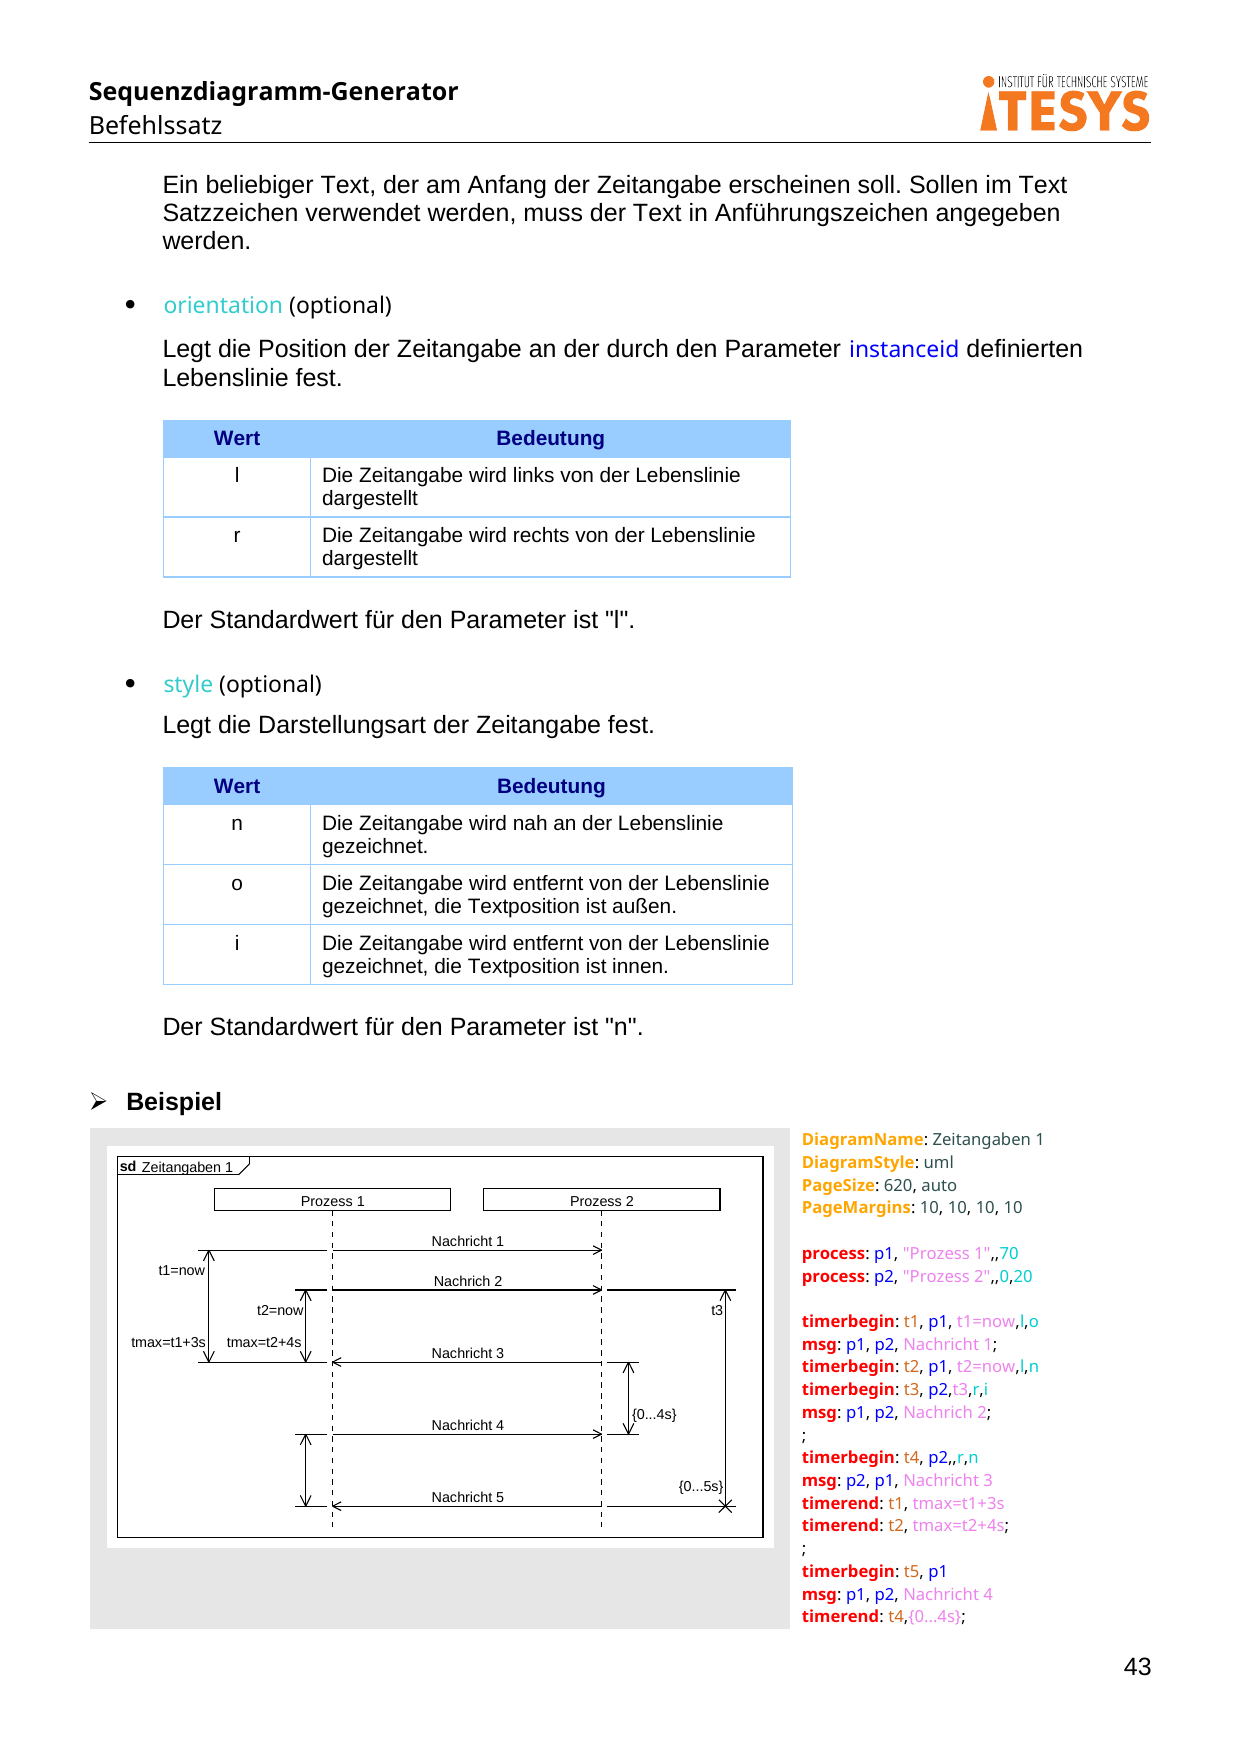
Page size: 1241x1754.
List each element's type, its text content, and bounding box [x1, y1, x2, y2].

table_cell Die Zeitangabe wird rechts von der Lebenslinie dargestellt [311, 518, 790, 576]
table_cell r [164, 518, 310, 576]
table_header Bedeutung [311, 768, 792, 804]
list Beispiel [88, 1087, 1152, 1115]
table_header Wert [164, 768, 310, 804]
table_cell Die Zeitangabe wird entfernt von der Lebenslinie gezeichnet, die Textposition ist außen. [311, 865, 792, 924]
table_header [90, 1128, 790, 1629]
table_cell o [164, 865, 310, 924]
text Der Standardwert für den Parameter ist "n". [162, 1013, 1152, 1041]
table_cell Die Zeitangabe wird entfernt von der Lebenslinie gezeichnet, die Textposition ist innen. [311, 925, 792, 984]
table_cell Die Zeitangabe wird links von der Lebenslinie dargestellt [311, 458, 790, 516]
text Der Standardwert für den Parameter ist "l". [162, 605, 1152, 633]
text Ein beliebiger Text, der am Anfang der Zeitangabe erscheinen soll. Sollen im Text Satzzeichen verwendet werden, muss der Text in Anführungszeichen angegeben werden. [162, 171, 1152, 255]
table_header Wert [164, 421, 310, 456]
picture [979, 73, 1151, 132]
table_cell n [164, 805, 310, 864]
table_header Bedeutung [311, 421, 790, 456]
list style (optional) [126, 667, 1152, 699]
list orientation (optional) [126, 289, 1152, 320]
table_header DiagramName: Zeitangaben 1 DiagramStyle: uml PageSize: 620, auto PageMargins: 10, 10, 10, 10 process: p1, "Prozess 1",,70 process: p2, "Prozess 2",,0,20 timerbegin: t1, p1, t1=now,l,o msg: p1, p2, Nachricht 1; timerbegin: t2, p1, t2=now,l,n timerbegin: t3, p2,t3,r,i msg: p1, p2, Nachrich 2; ; timerbegin: t4, p2,,r,n msg: p2, p1, Nachricht 3 timerend: t1, tmax=t1+3s timerend: t2, tmax=t2+4s; ; timerbegin: t5, p1 msg: p1, p2, Nachricht 4 timerend: t4,{0...4s}; [790, 1128, 1151, 1629]
table_cell l [164, 458, 310, 516]
table_cell Die Zeitangabe wird nah an der Lebenslinie gezeichnet. [311, 805, 792, 864]
text Legt die Position der Zeitangabe an der durch den Parameter instanceid definierten Lebenslinie fest. [162, 333, 1152, 392]
table_cell i [164, 925, 310, 984]
text Legt die Darstellungsart der Zeitangabe fest. [162, 711, 1152, 739]
